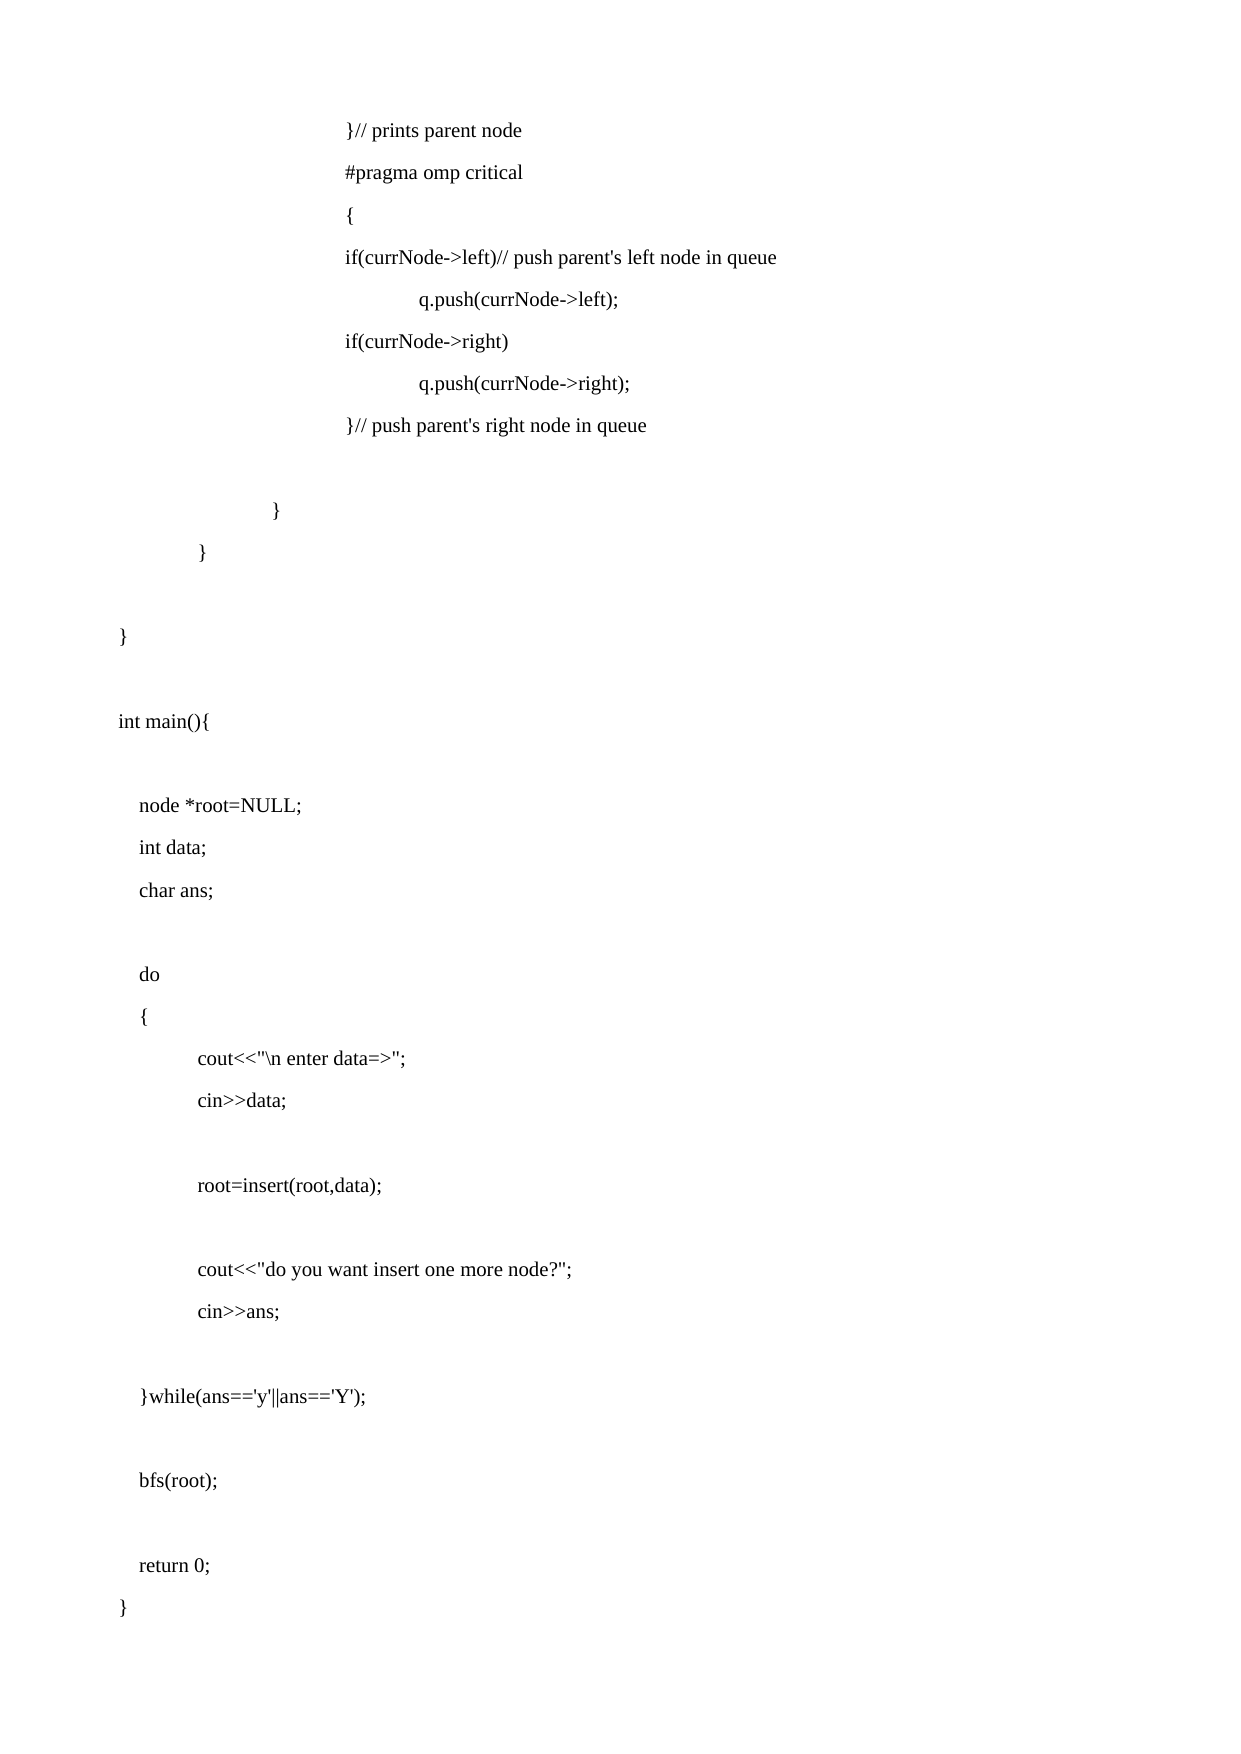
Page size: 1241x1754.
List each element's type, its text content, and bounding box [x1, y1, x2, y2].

text }// push parent's right node in queue [118, 413, 1122, 437]
text } [118, 540, 1122, 564]
text } [118, 1595, 1122, 1619]
text }// prints parent node [118, 118, 1122, 142]
text char ans; [118, 877, 1122, 902]
text q.push(currNode->right); [118, 371, 1122, 395]
text } [118, 498, 1122, 522]
text #pragma omp critical [118, 160, 1122, 184]
text } [118, 624, 1122, 648]
text if(currNode->right) [118, 329, 1122, 353]
text q.push(currNode->left); [118, 287, 1122, 311]
text cin>>data; [118, 1088, 1122, 1112]
text node *root=NULL; [118, 793, 1122, 817]
text int main(){ [118, 709, 1122, 733]
text root=insert(root,data); [118, 1173, 1122, 1197]
text do [118, 962, 1122, 986]
text return 0; [118, 1552, 1122, 1577]
text cin>>ans; [118, 1299, 1122, 1323]
text bfs(root); [118, 1468, 1122, 1492]
text { [118, 1004, 1122, 1028]
text cout<<"\n enter data=>"; [118, 1046, 1122, 1070]
text cout<<"do you want insert one more node?"; [118, 1257, 1122, 1281]
text { [118, 202, 1122, 227]
text int data; [118, 835, 1122, 859]
text if(currNode->left)// push parent's left node in queue [118, 245, 1122, 269]
text }while(ans=='y'||ans=='Y'); [118, 1384, 1122, 1408]
